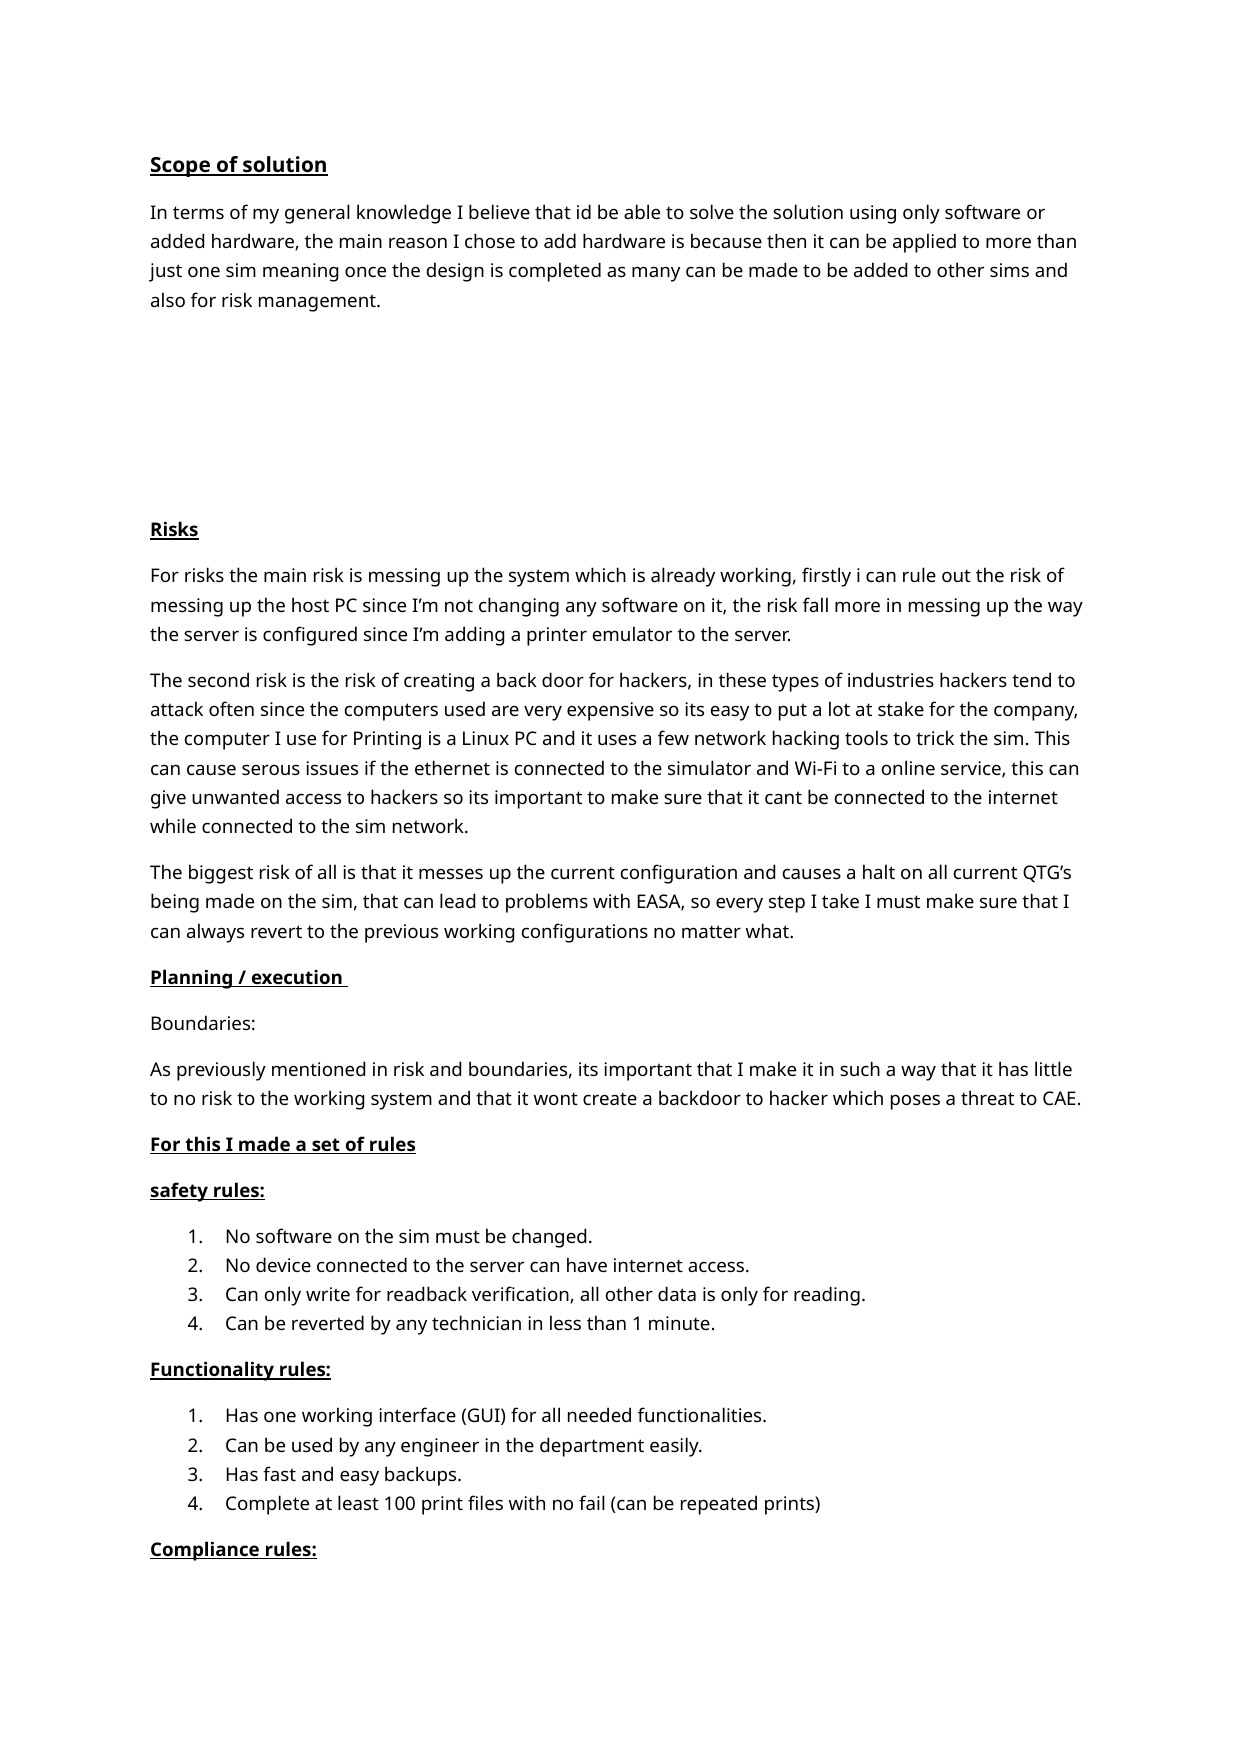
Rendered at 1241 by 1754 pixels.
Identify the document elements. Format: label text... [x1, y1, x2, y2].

text As previously mentioned in risk and boundaries, its important that I make it in such a way that it has little to no risk to the working system and that it wont create a backdoor to hacker which poses a threat to CAE. [150, 1056, 1090, 1111]
text Boundaries: [150, 1010, 1090, 1035]
list Complete at least 100 print files with no fail (can be repeated prints) [187, 1490, 1090, 1516]
text For this I made a set of rules [150, 1131, 1090, 1157]
text For risks the main risk is messing up the system which is already working, firstly i can rule out the risk of messing up the host PC since I’m not changing any software on it, the risk fall more in messing up the way the server is configured since I’m adding a printer emulator to the server. [150, 563, 1090, 647]
list No device connected to the server can have internet access. [187, 1252, 1090, 1278]
text safety rules: [150, 1177, 1090, 1202]
list Can be used by any engineer in the department easily. [187, 1432, 1090, 1457]
text Scope of solution [150, 150, 1090, 178]
text Compliance rules: [150, 1536, 1090, 1562]
list Has one working interface (GUI) for all needed functionalities. [187, 1403, 1090, 1428]
text Planning / execution [150, 964, 1090, 989]
text The biggest risk of all is that it messes up the current configuration and causes a halt on all current QTG’s being made on the sim, that can lead to problems with EASA, so every step I take I must make sure that I can always revert to the previous working configurations no matter what. [150, 859, 1090, 943]
list No software on the sim must be changed. [187, 1223, 1090, 1248]
text Risks [150, 517, 1090, 542]
text Functionality rules: [150, 1357, 1090, 1382]
text In terms of my general knowledge I believe that id be able to solve the solution using only software or added hardware, the main reason I chose to add hardware is because then it can be applied to more than just one sim meaning once the design is completed as many can be made to be added to other sims and also for risk management. [150, 199, 1090, 313]
text The second risk is the risk of creating a back door for hackers, in these types of industries hackers tend to attack often since the computers used are very expensive so its easy to put a lot at stake for the company, the computer I use for Printing is a Linux PC and it uses a few network hacking tools to trick the sim. This can cause serous issues if the ethernet is connected to the simulator and Wi-Fi to a online service, this can give unwanted access to hackers so its important to make sure that it cant be connected to the internet while connected to the sim network. [150, 667, 1090, 839]
list Can only write for readback verification, all other data is only for reading. [187, 1281, 1090, 1307]
list Has fast and easy backups. [187, 1461, 1090, 1487]
list Can be reverted by any technician in less than 1 minute. [187, 1311, 1090, 1336]
